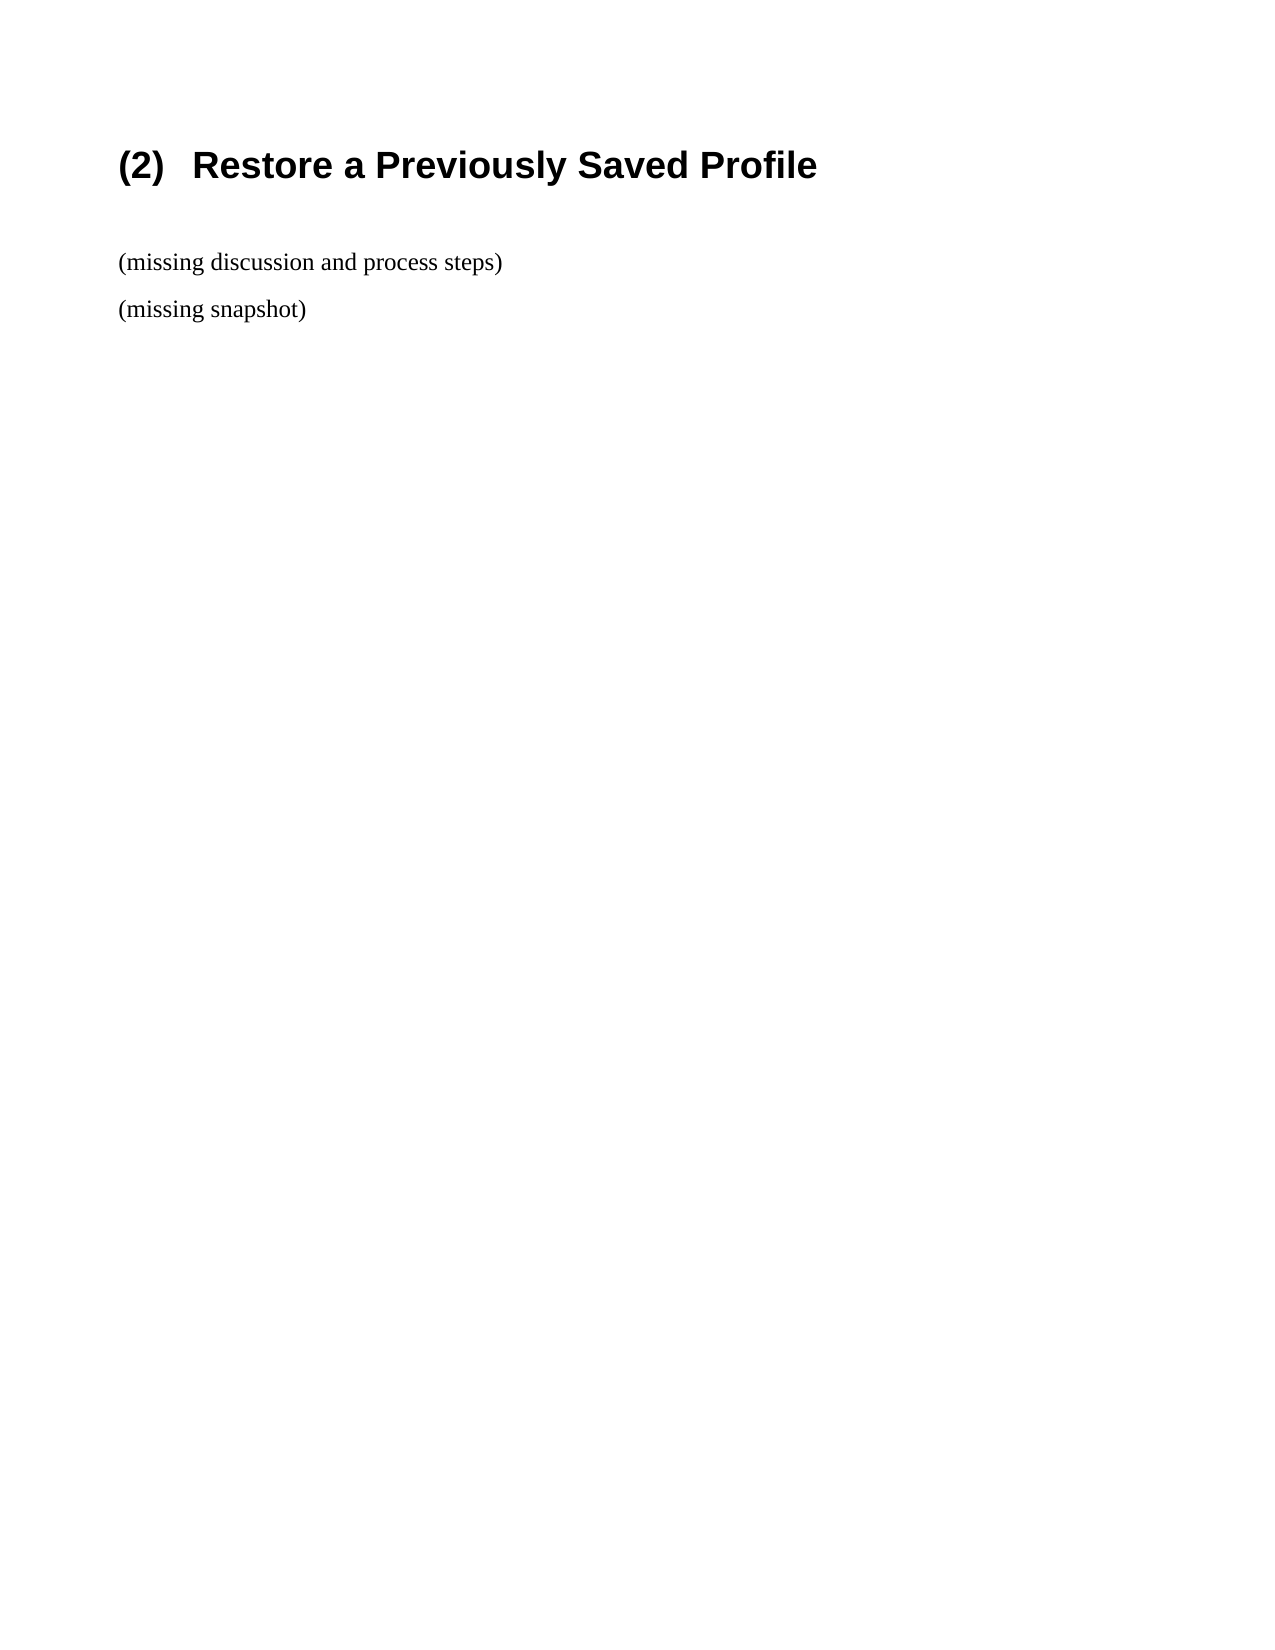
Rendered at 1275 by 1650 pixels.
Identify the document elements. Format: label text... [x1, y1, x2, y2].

text (missing snapshot) [118, 294, 1157, 323]
subtitle Restore a Previously Saved Profile [118, 143, 1157, 187]
text (missing discussion and process steps) [118, 247, 1157, 276]
